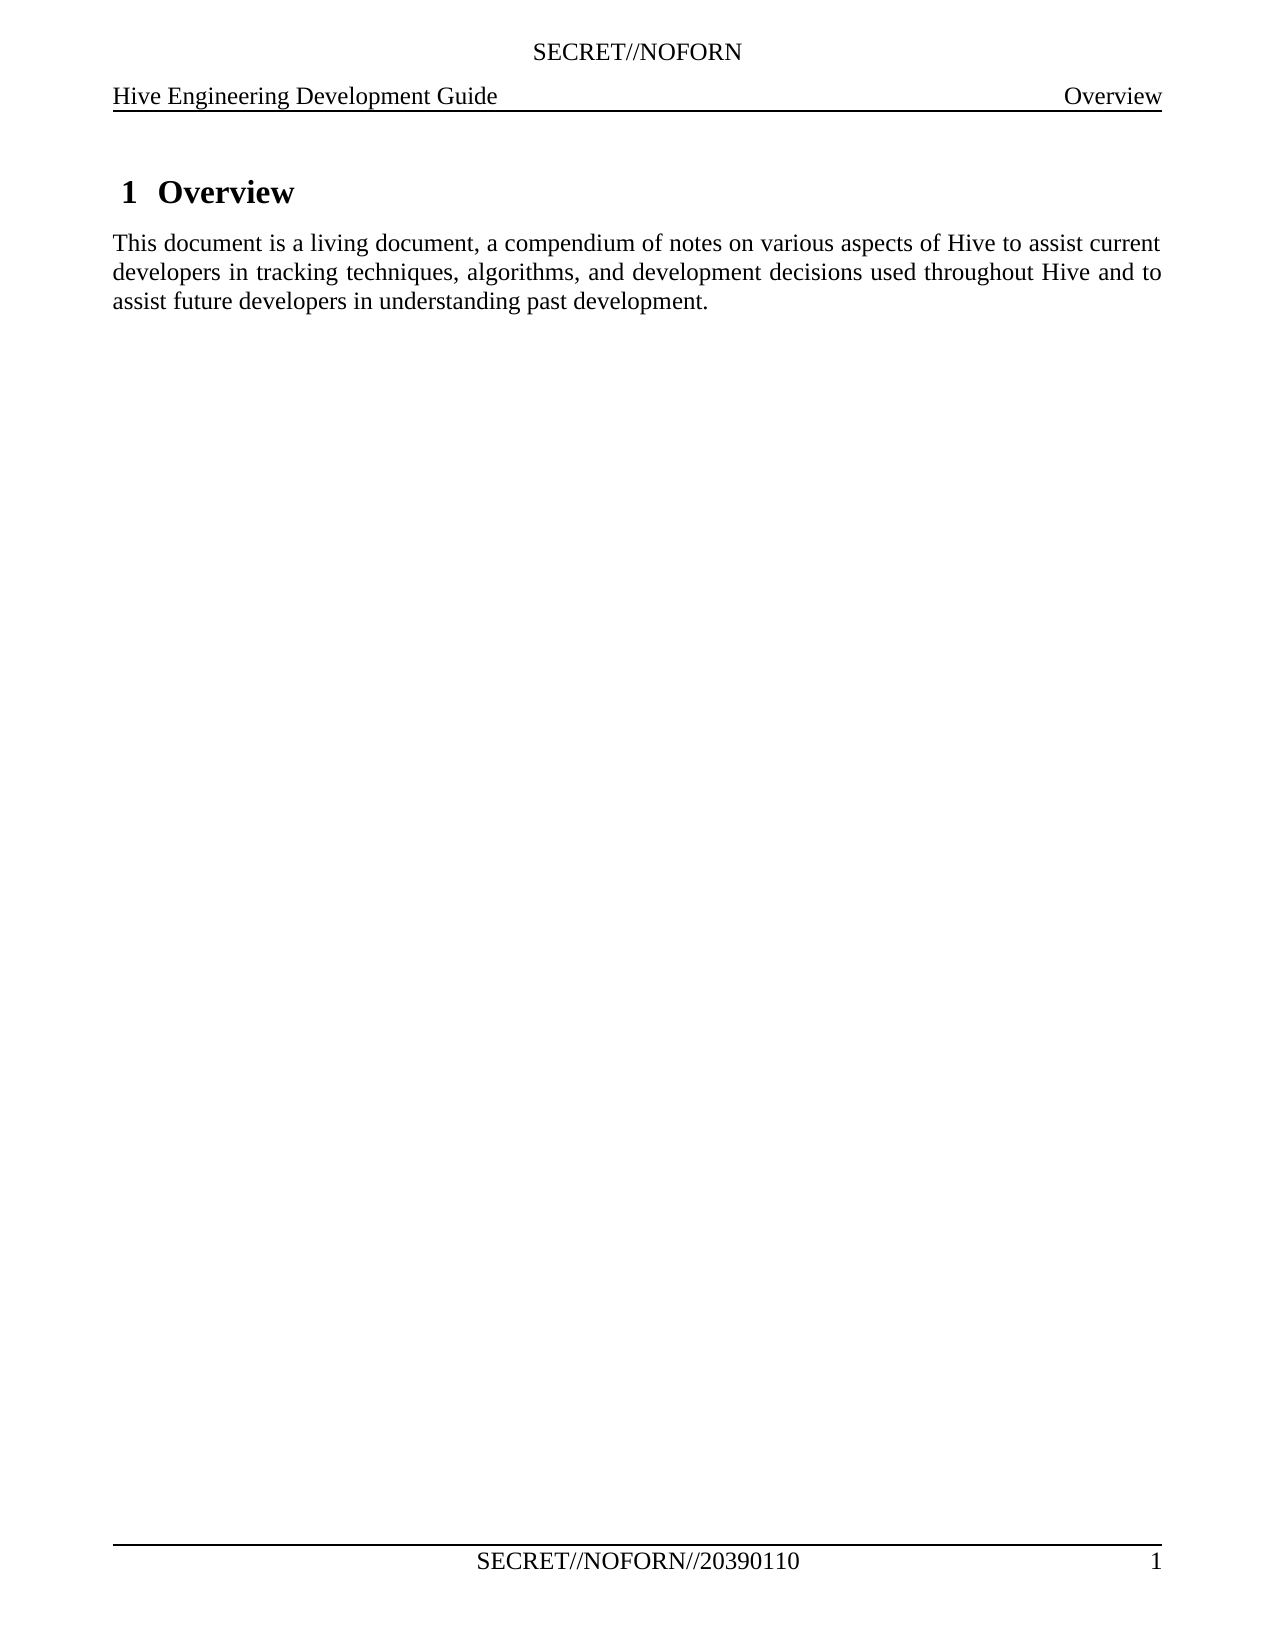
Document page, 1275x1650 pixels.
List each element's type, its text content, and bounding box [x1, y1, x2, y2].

subtitle Overview [112, 172, 1162, 210]
text This document is a living document, a compendium of notes on various aspects of Hive to assist current developers in tracking techniques, algorithms, and development decisions used throughout Hive and to assist future developers in understanding past development. [112, 228, 1162, 315]
